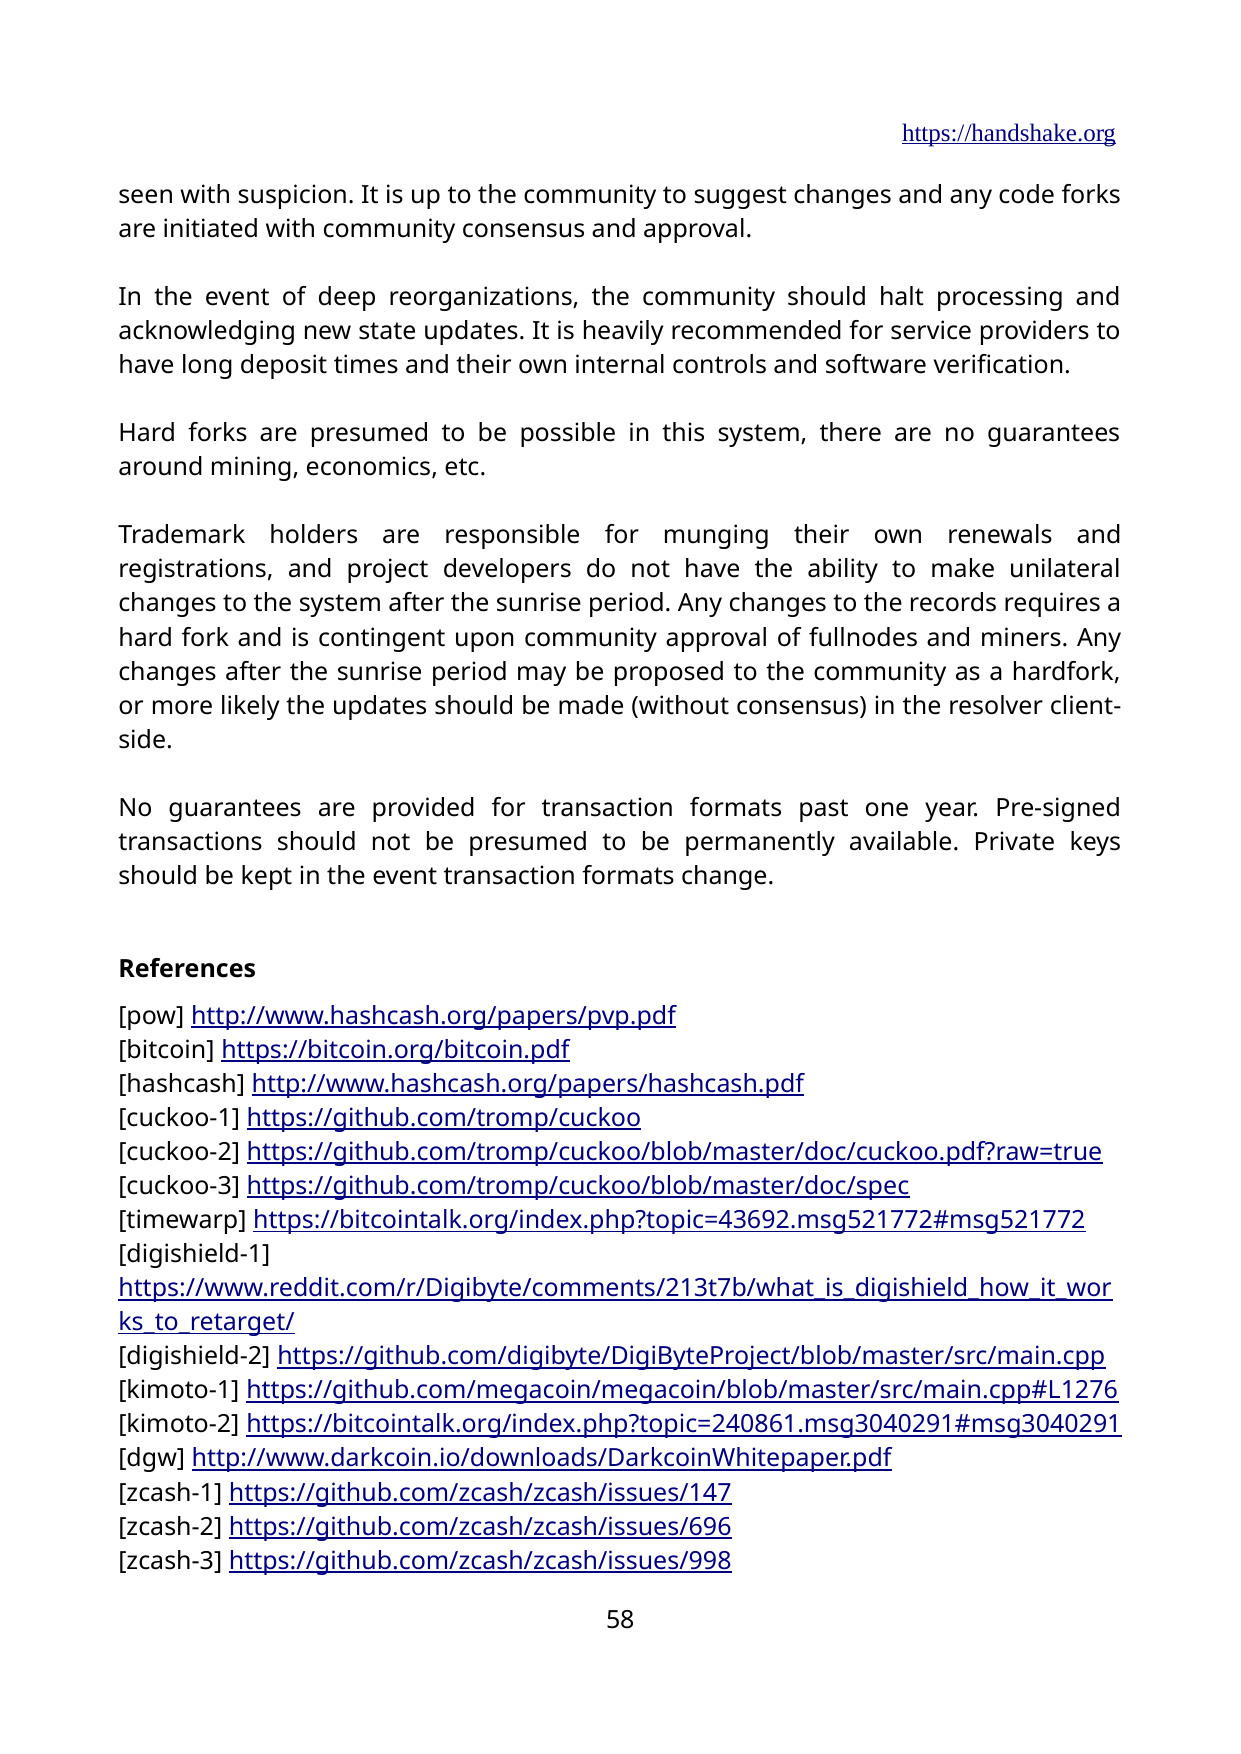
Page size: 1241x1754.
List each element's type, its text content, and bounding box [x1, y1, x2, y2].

text [digishield-2] https://github.com/digibyte/DigiByteProject/blob/master/src/main.cpp [118, 1338, 1122, 1372]
subtitle References [118, 951, 1122, 985]
text [cuckoo-2] https://github.com/tromp/cuckoo/blob/master/doc/cuckoo.pdf?raw=true [118, 1133, 1122, 1168]
text [zcash-3] https://github.com/zcash/zcash/issues/998 [118, 1542, 1122, 1576]
text [zcash-2] https://github.com/zcash/zcash/issues/696 [118, 1508, 1122, 1542]
text Hard forks are presumed to be possible in this system, there are no guarantees around mining, economics, etc. [118, 415, 1122, 483]
text [pow] http://www.hashcash.org/papers/pvp.pdf [118, 997, 1122, 1031]
text In the event of deep reorganizations, the community should halt processing and acknowledging new state updates. It is heavily recommended for service providers to have long deposit times and their own internal controls and software verification. [118, 278, 1122, 381]
text [digishield-1] https://www.reddit.com/r/Digibyte/comments/213t7b/what_is_digishield_how_it_works_to_retarget/ [118, 1236, 1122, 1338]
text [dgw] http://www.darkcoin.io/downloads/DarkcoinWhitepaper.pdf [118, 1440, 1122, 1474]
text [hashcash] http://www.hashcash.org/papers/hashcash.pdf [118, 1065, 1122, 1099]
text Trademark holders are responsible for munging their own renewals and registrations, and project developers do not have the ability to make unilateral changes to the system after the sunrise period. Any changes to the records requires a hard fork and is contingent upon community approval of fullnodes and miners. Any changes after the sunrise period may be proposed to the community as a hardfork, or more likely the updates should be made (without consensus) in the resolver client-side. [118, 517, 1122, 755]
text [kimoto-2] https://bitcointalk.org/index.php?topic=240861.msg3040291#msg3040291 [118, 1406, 1122, 1440]
text [bitcoin] https://bitcoin.org/bitcoin.pdf [118, 1031, 1122, 1065]
text [timewarp] https://bitcointalk.org/index.php?topic=43692.msg521772#msg521772 [118, 1202, 1122, 1236]
text [cuckoo-1] https://github.com/tromp/cuckoo [118, 1099, 1122, 1133]
text [zcash-1] https://github.com/zcash/zcash/issues/147 [118, 1474, 1122, 1508]
text [cuckoo-3] https://github.com/tromp/cuckoo/blob/master/doc/spec [118, 1168, 1122, 1202]
text No guarantees are provided for transaction formats past one year. Pre-signed transactions should not be presumed to be permanently available. Private keys should be kept in the event transaction formats change. [118, 789, 1122, 892]
text seen with suspicion. It is up to the community to suggest changes and any code forks are initiated with community consensus and approval. [118, 176, 1122, 244]
text [kimoto-1] https://github.com/megacoin/megacoin/blob/master/src/main.cpp#L1276 [118, 1372, 1122, 1406]
